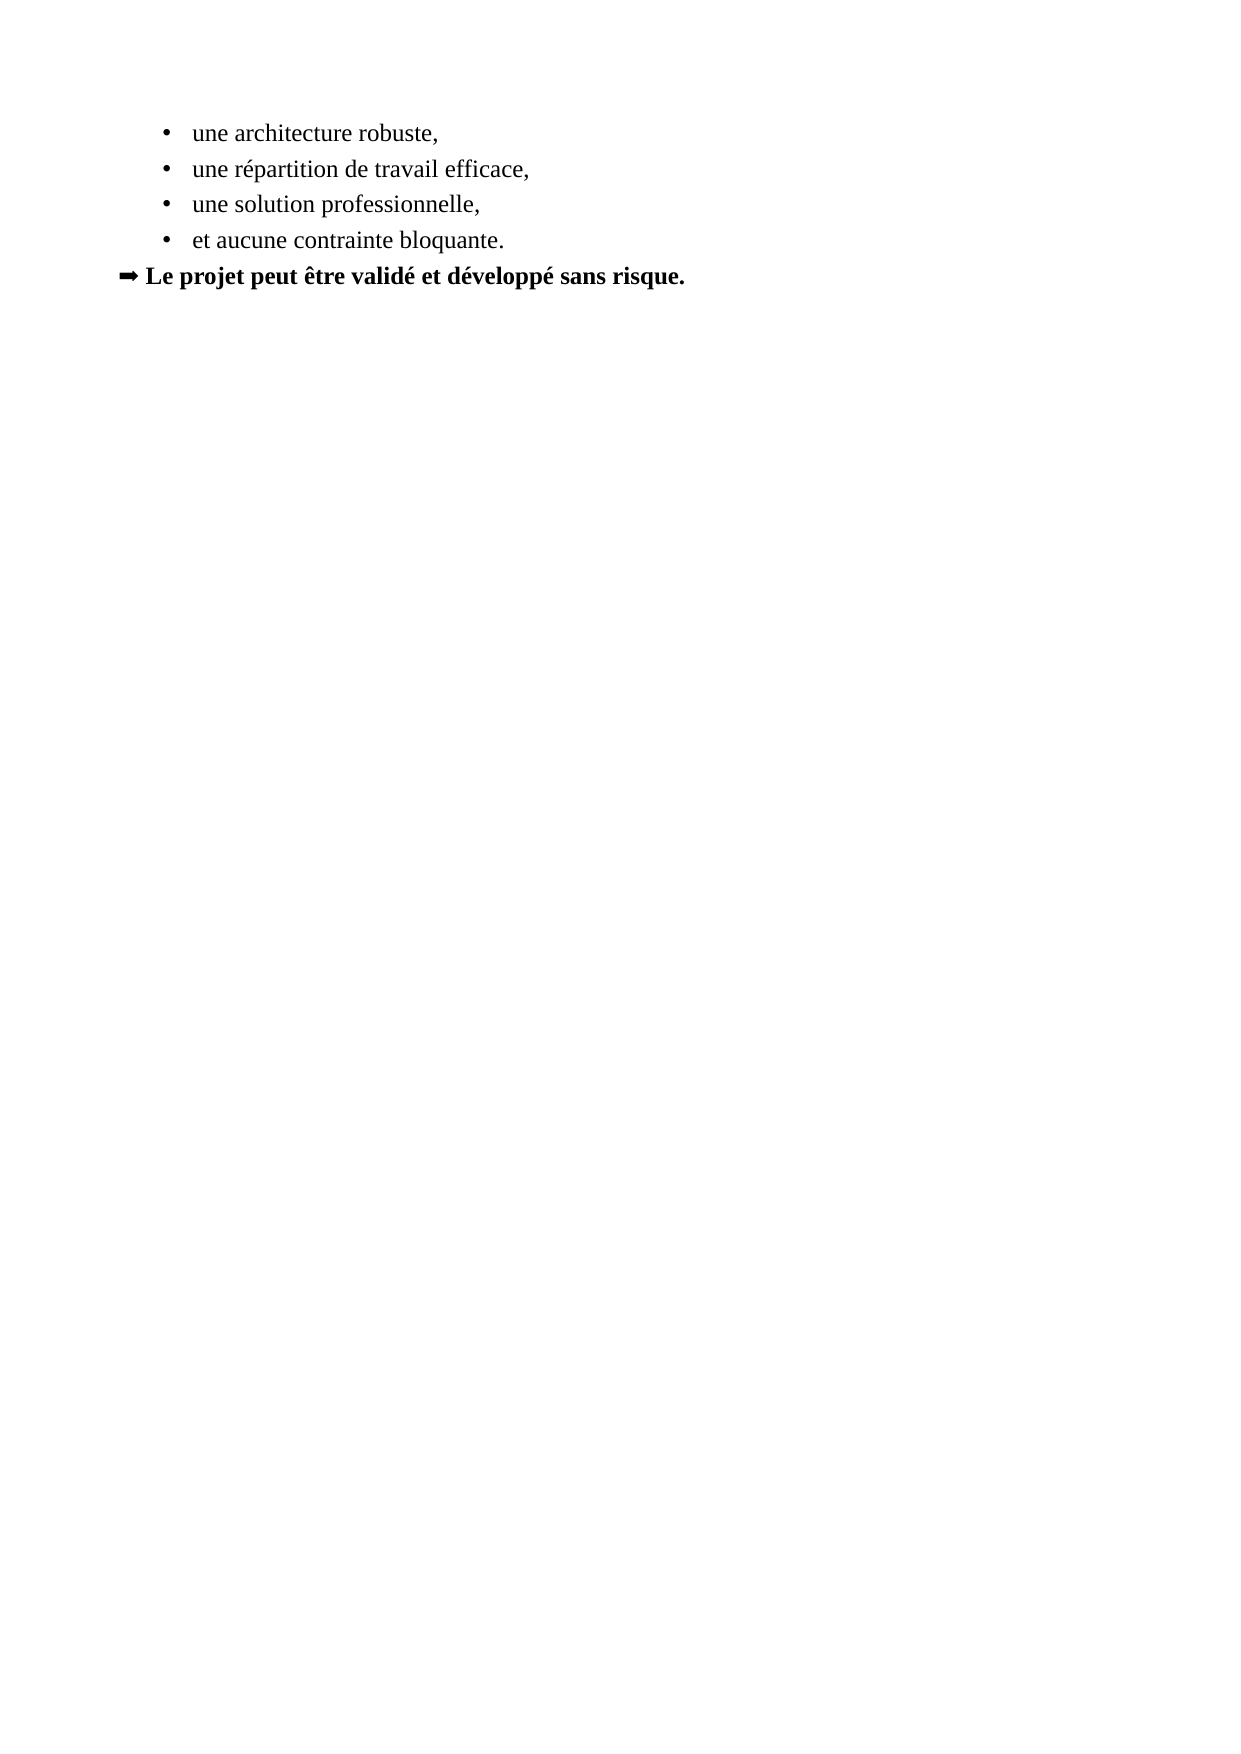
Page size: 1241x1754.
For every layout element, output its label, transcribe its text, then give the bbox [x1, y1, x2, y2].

list une architecture robuste, [162, 118, 1122, 147]
list une solution professionnelle, [162, 189, 1122, 218]
list et aucune contrainte bloquante. [162, 225, 1122, 254]
list une répartition de travail efficace, [162, 154, 1122, 183]
text ➡ Le projet peut être validé et développé sans risque. [118, 261, 1122, 290]
